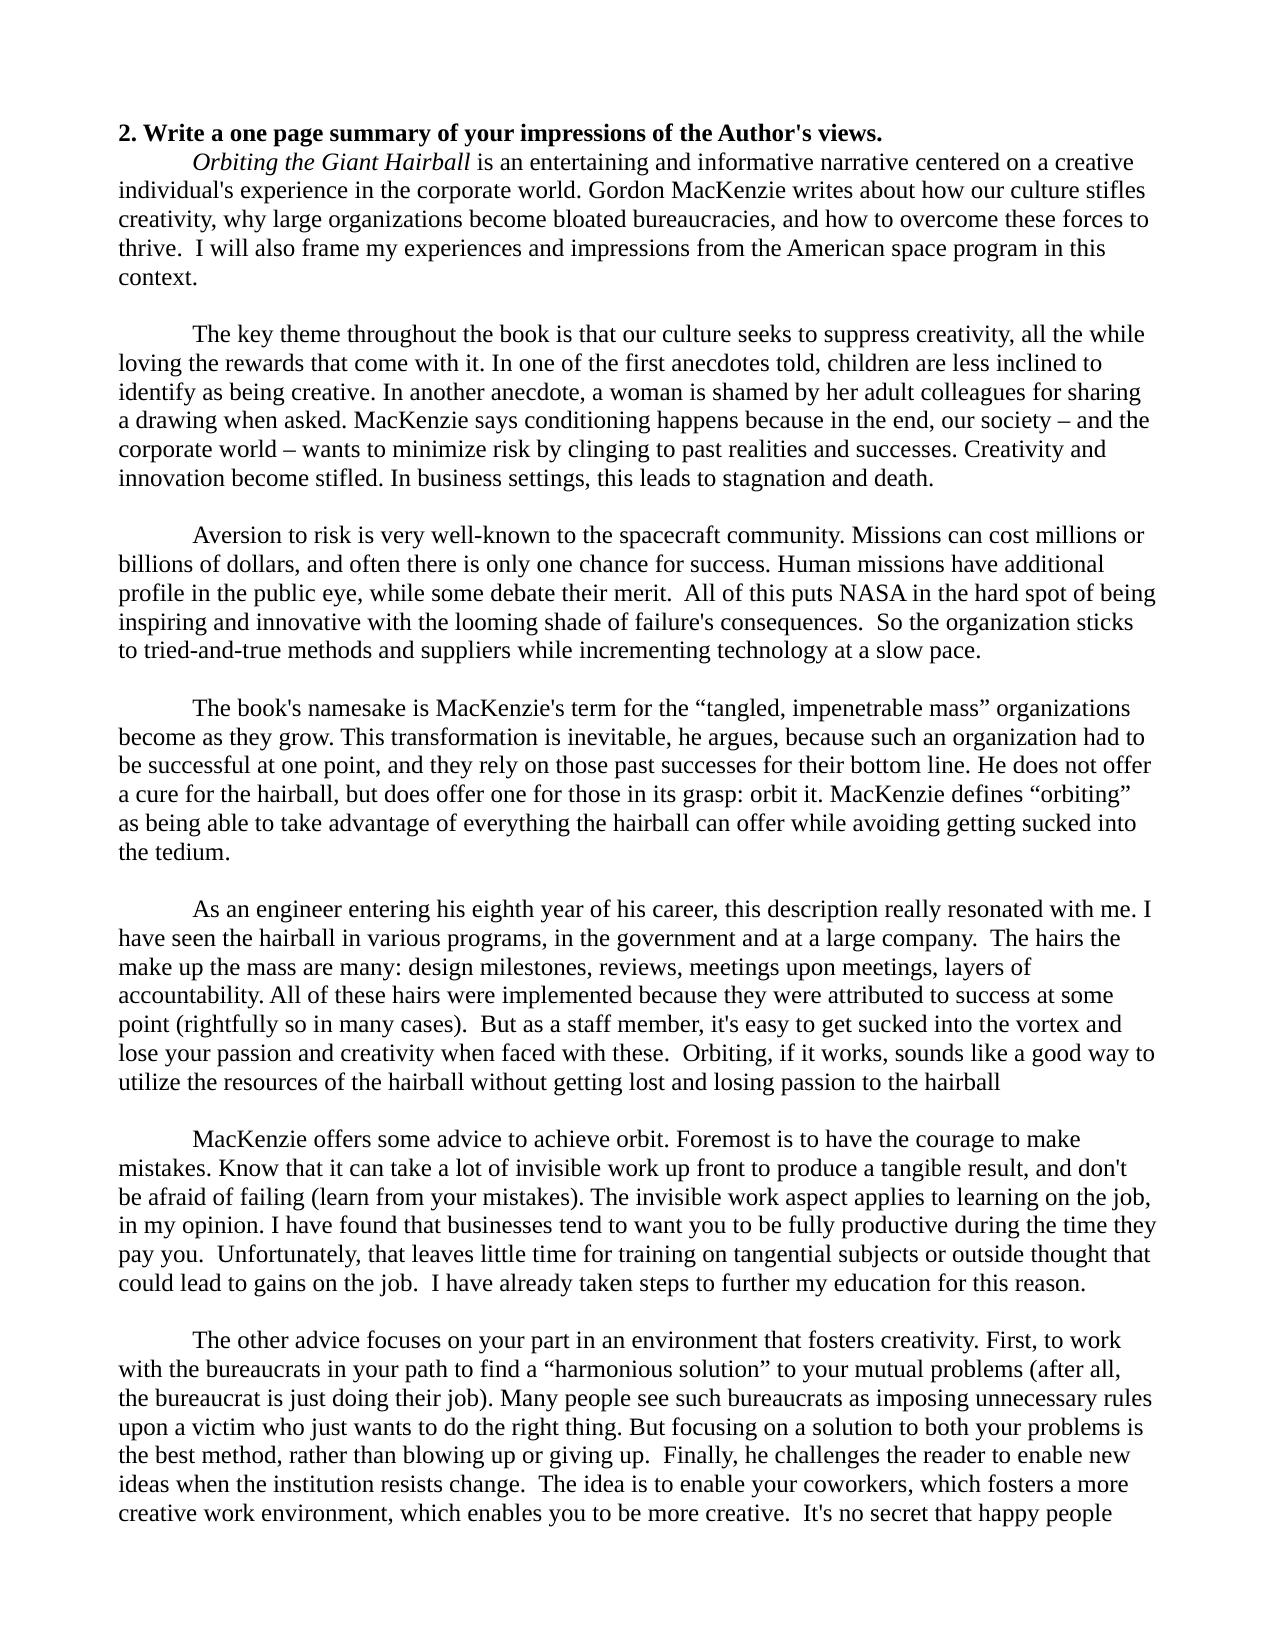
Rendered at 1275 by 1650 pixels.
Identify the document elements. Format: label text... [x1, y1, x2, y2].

text MacKenzie offers some advice to achieve orbit. Foremost is to have the courage to make mistakes. Know that it can take a lot of invisible work up front to produce a tangible result, and don't be afraid of failing (learn from your mistakes). The invisible work aspect applies to learning on the job, in my opinion. I have found that businesses tend to want you to be fully productive during the time they pay you. Unfortunately, that leaves little time for training on tangential subjects or outside thought that could lead to gains on the job. I have already taken steps to further my education for this reason. [118, 1124, 1157, 1297]
text Aversion to risk is very well-known to the spacecraft community. Missions can cost millions or billions of dollars, and often there is only one chance for success. Human missions have additional profile in the public eye, while some debate their merit. All of this puts NASA in the hard spot of being inspiring and innovative with the looming shade of failure's consequences. So the organization sticks to tried-and-true methods and suppliers while incrementing technology at a slow pace. [118, 521, 1157, 664]
text The key theme throughout the book is that our culture seeks to suppress creativity, all the while loving the rewards that come with it. In one of the first anecdotes told, children are less inclined to identify as being creative. In another anecdote, a woman is shamed by her adult colleagues for sharing a drawing when asked. MacKenzie says conditioning happens because in the end, our society – and the corporate world – wants to minimize risk by clinging to past realities and successes. Creativity and innovation become stifled. In business settings, this leads to stagnation and death. [118, 319, 1157, 492]
text 2. Write a one page summary of your impressions of the Author's views. [118, 118, 1157, 147]
text The other advice focuses on your part in an environment that fosters creativity. First, to work with the bureaucrats in your path to find a “harmonious solution” to your mutual problems (after all, the bureaucrat is just doing their job). Many people see such bureaucrats as imposing unnecessary rules upon a victim who just wants to do the right thing. But focusing on a solution to both your problems is the best method, rather than blowing up or giving up. Finally, he challenges the reader to enable new ideas when the institution resists change. The idea is to enable your coworkers, which fosters a more creative work environment, which enables you to be more creative. It's no secret that happy people [118, 1326, 1157, 1527]
text As an engineer entering his eighth year of his career, this description really resonated with me. I have seen the hairball in various programs, in the government and at a large company. The hairs the make up the mass are many: design milestones, reviews, meetings upon meetings, layers of accountability. All of these hairs were implemented because they were attributed to success at some point (rightfully so in many cases). But as a staff member, it's easy to get sucked into the vortex and lose your passion and creativity when faced with these. Orbiting, if it works, sounds like a good way to utilize the resources of the hairball without getting lost and losing passion to the hairball [118, 894, 1157, 1096]
text Orbiting the Giant Hairball is an entertaining and informative narrative centered on a creative individual's experience in the corporate world. Gordon MacKenzie writes about how our culture stifles creativity, why large organizations become bloated bureaucracies, and how to overcome these forces to thrive. I will also frame my experiences and impressions from the American space program in this context. [118, 147, 1157, 291]
text The book's namesake is MacKenzie's term for the “tangled, impenetrable mass” organizations become as they grow. This transformation is inevitable, he argues, because such an organization had to be successful at one point, and they rely on those past successes for their bottom line. He does not offer a cure for the hairball, but does offer one for those in its grasp: orbit it. MacKenzie defines “orbiting” as being able to take advantage of everything the hairball can offer while avoiding getting sucked into the tedium. [118, 693, 1157, 866]
